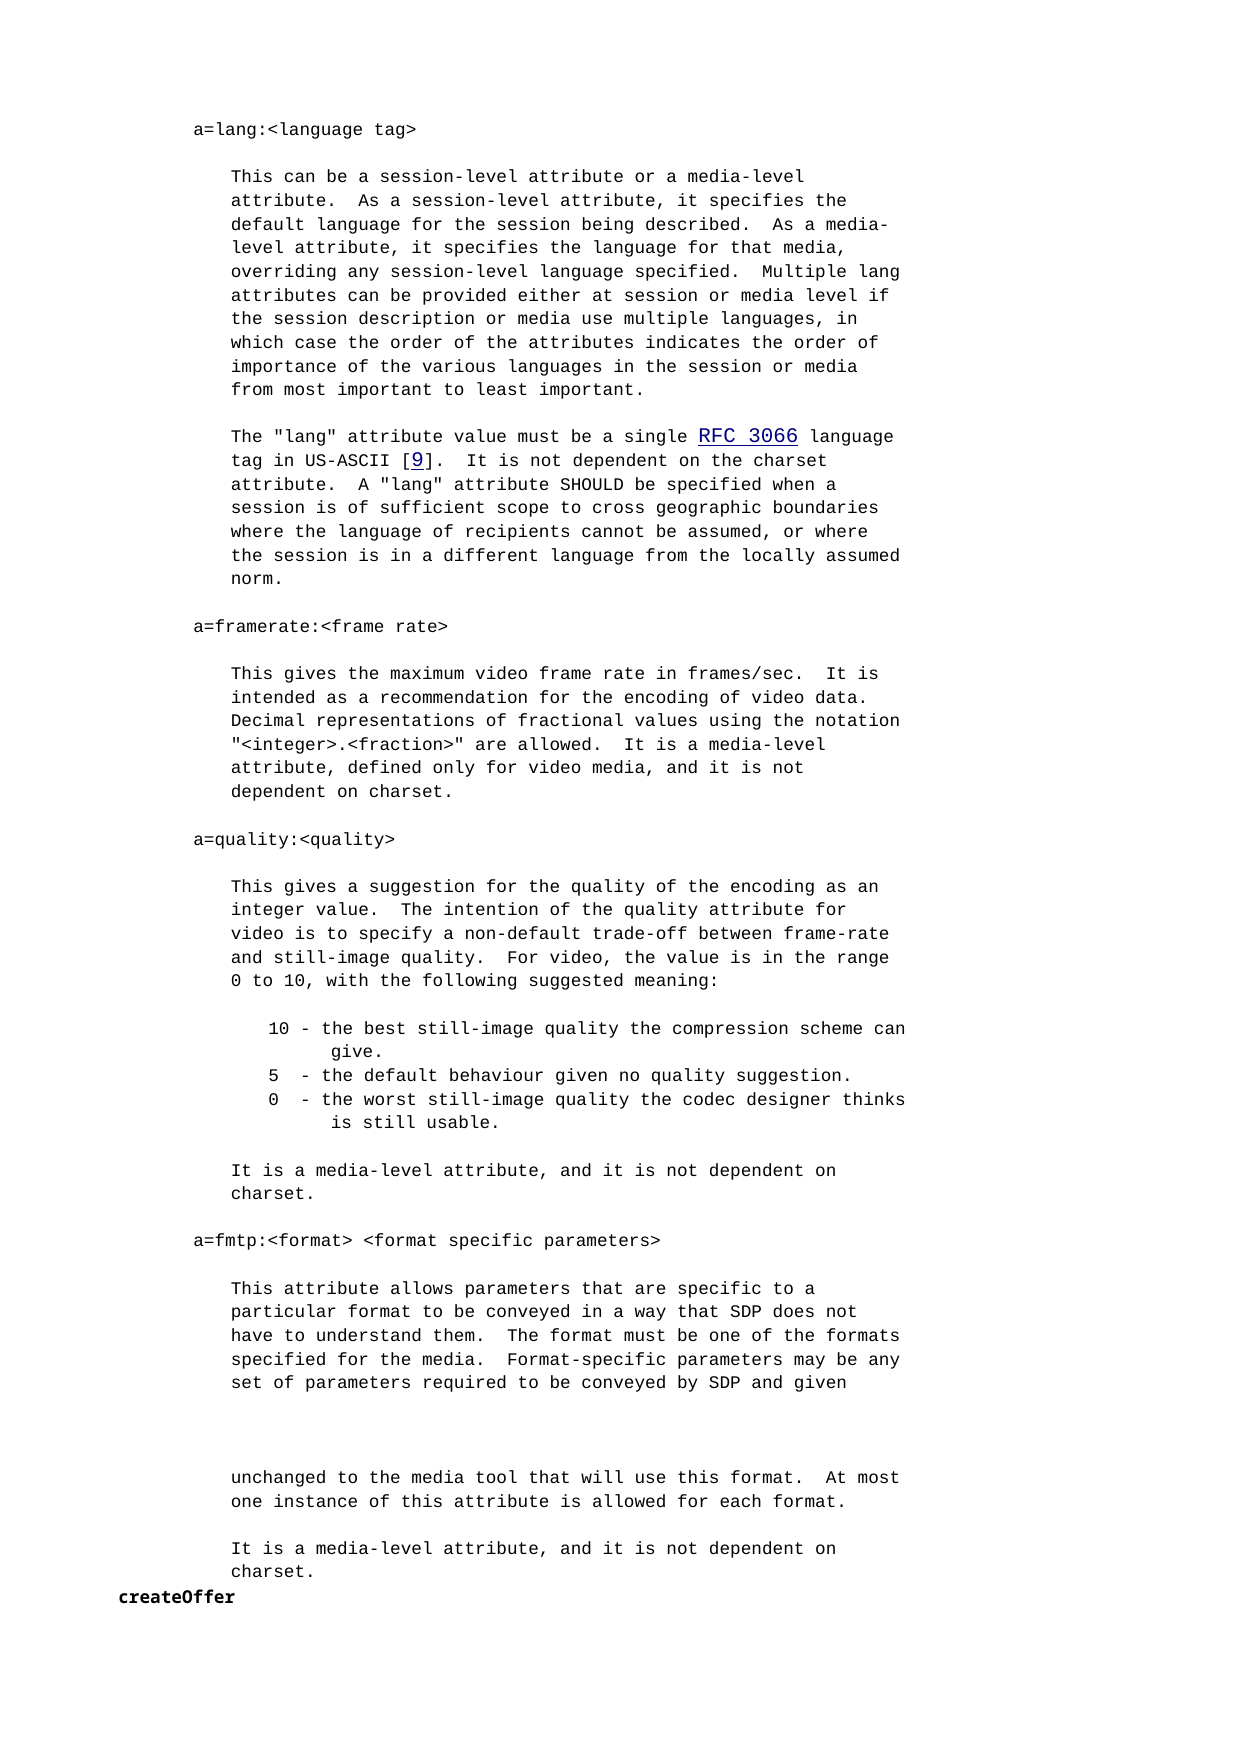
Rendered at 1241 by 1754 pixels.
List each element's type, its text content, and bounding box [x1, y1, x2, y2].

text the session description or media use multiple languages, in [118, 307, 1122, 331]
text one instance of this attribute is allowed for each format. [118, 1489, 1122, 1513]
text from most important to least important. [118, 378, 1122, 402]
text importance of the various languages in the session or media [118, 354, 1122, 378]
text integer value. The intention of the quality attribute for [118, 898, 1122, 922]
text have to understand them. The format must be one of the formats [118, 1324, 1122, 1348]
text a=fmtp:<format> <format specific parameters> [118, 1229, 1122, 1253]
text which case the order of the attributes indicates the order of [118, 331, 1122, 354]
text set of parameters required to be conveyed by SDP and given [118, 1371, 1122, 1395]
text This attribute allows parameters that are specific to a [118, 1277, 1122, 1300]
text intended as a recommendation for the encoding of video data. [118, 686, 1122, 709]
text session is of sufficient scope to cross geographic boundaries [118, 496, 1122, 520]
text charset. [118, 1561, 1122, 1584]
text "<integer>.<fraction>" are allowed. It is a media-level [118, 733, 1122, 757]
text particular format to be conveyed in a way that SDP does not [118, 1300, 1122, 1324]
text attribute. As a session-level attribute, it specifies the [118, 189, 1122, 213]
text 0 to 10, with the following suggested meaning: [118, 969, 1122, 993]
text createOffer [118, 1584, 1122, 1608]
text give. [118, 1040, 1122, 1064]
text This gives the maximum video frame rate in frames/sec. It is [118, 662, 1122, 686]
text This can be a session-level attribute or a media-level [118, 165, 1122, 189]
text It is a media-level attribute, and it is not dependent on [118, 1537, 1122, 1561]
text where the language of recipients cannot be assumed, or where [118, 520, 1122, 544]
text overriding any session-level language specified. Multiple lang [118, 260, 1122, 284]
text a=quality:<quality> [118, 827, 1122, 851]
text The "lang" attribute value must be a single RFC 3066 language [118, 426, 1122, 449]
text unchanged to the media tool that will use this format. At most [118, 1466, 1122, 1489]
text dependent on charset. [118, 780, 1122, 804]
text and still-image quality. For video, the value is in the range [118, 946, 1122, 969]
text a=lang:<language tag> [118, 118, 1122, 142]
text attribute. A "lang" attribute SHOULD be specified when a [118, 473, 1122, 496]
text charset. [118, 1182, 1122, 1206]
text Decimal representations of fractional values using the notation [118, 709, 1122, 733]
text video is to specify a non-default trade-off between frame-rate [118, 922, 1122, 946]
text This gives a suggestion for the quality of the encoding as an [118, 875, 1122, 898]
text attributes can be provided either at session or media level if [118, 284, 1122, 307]
text 5 - the default behaviour given no quality suggestion. [118, 1064, 1122, 1088]
text norm. [118, 567, 1122, 591]
text 0 - the worst still-image quality the codec designer thinks [118, 1088, 1122, 1111]
text a=framerate:<frame rate> [118, 615, 1122, 638]
text 10 - the best still-image quality the compression scheme can [118, 1017, 1122, 1040]
text specified for the media. Format-specific parameters may be any [118, 1348, 1122, 1371]
text It is a media-level attribute, and it is not dependent on [118, 1158, 1122, 1182]
text level attribute, it specifies the language for that media, [118, 236, 1122, 260]
text tag in US-ASCII [9]. It is not dependent on the charset [118, 449, 1122, 473]
text attribute, defined only for video media, and it is not [118, 757, 1122, 780]
text default language for the session being described. As a media- [118, 213, 1122, 236]
text the session is in a different language from the locally assumed [118, 544, 1122, 567]
text is still usable. [118, 1111, 1122, 1135]
